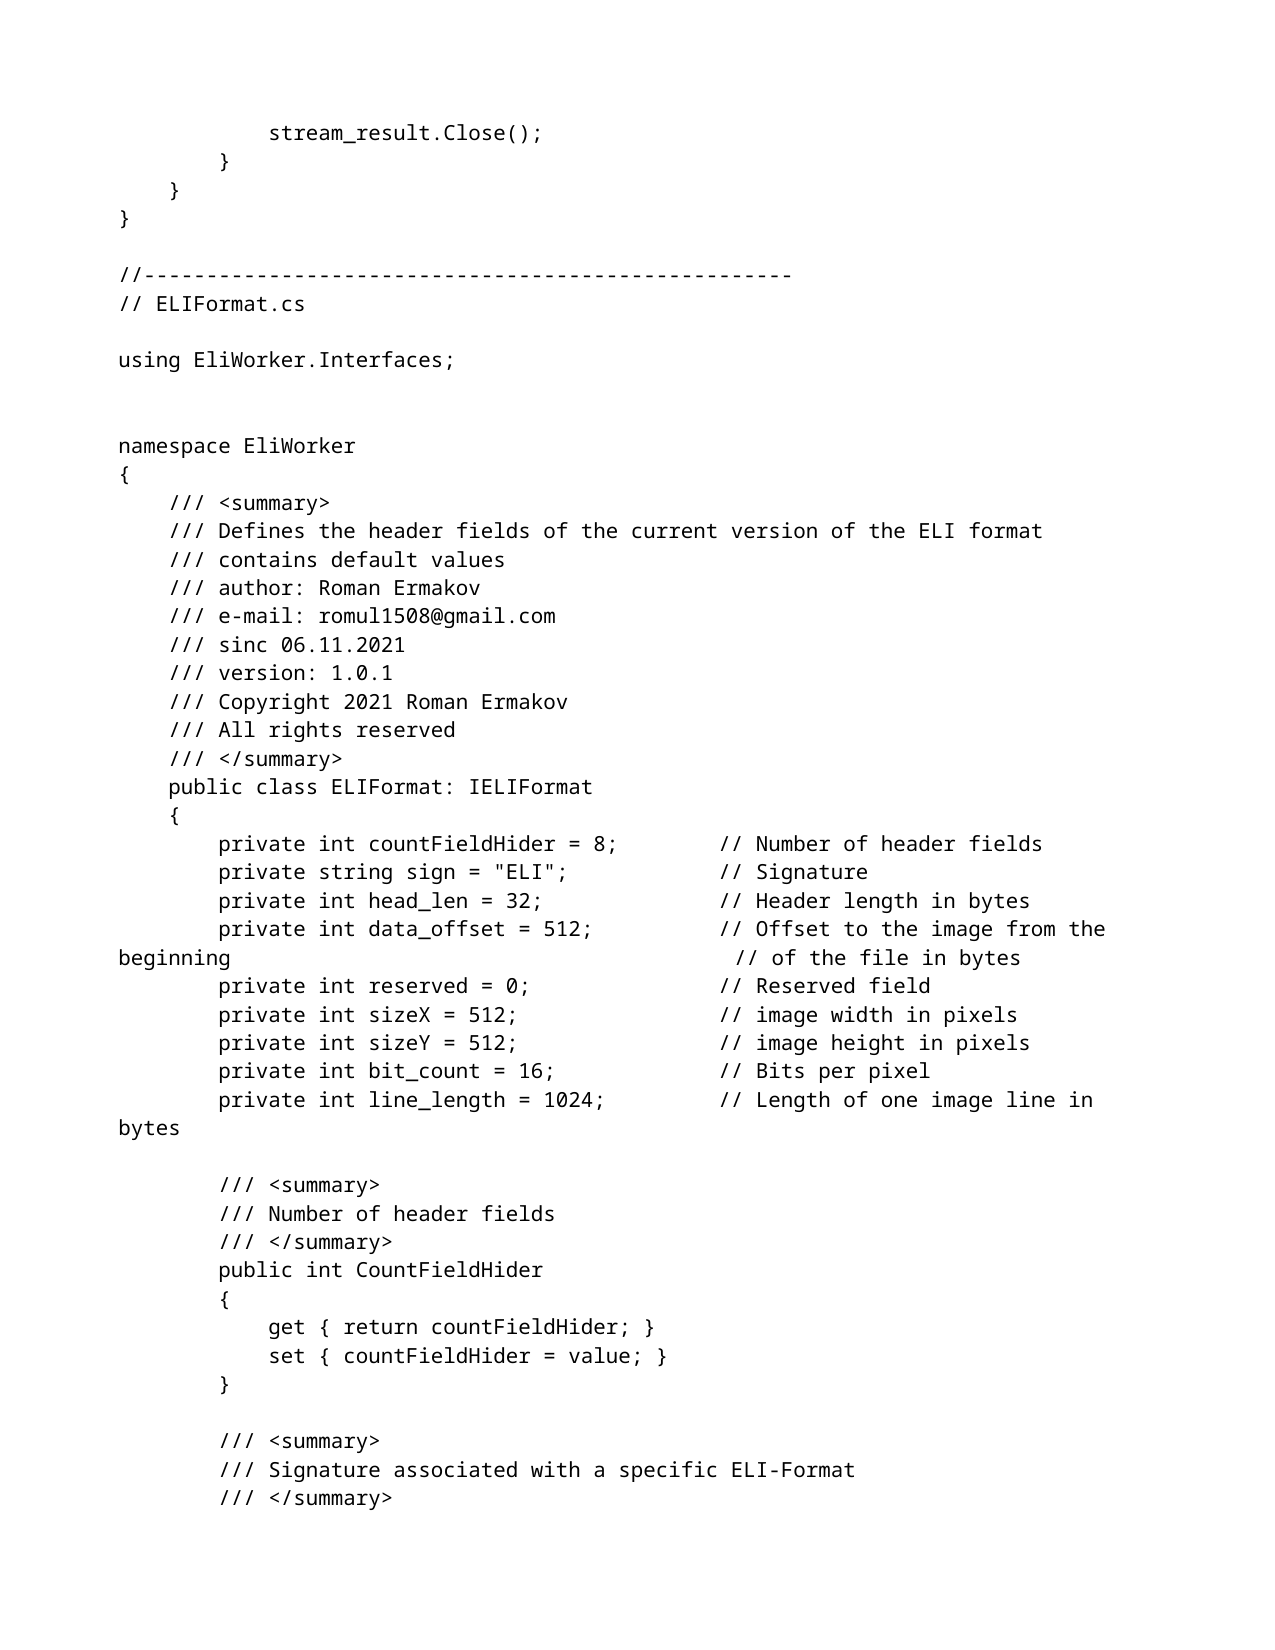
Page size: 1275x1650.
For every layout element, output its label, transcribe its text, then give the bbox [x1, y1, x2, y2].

text } [118, 1369, 1157, 1398]
text /// Number of header fields [118, 1199, 1157, 1227]
text /// </summary> [118, 744, 1157, 772]
text private int head_len = 32; // Header length in bytes [118, 886, 1157, 914]
text /// <summary> [118, 488, 1157, 516]
text private string sign = "ELI"; // Signature [118, 857, 1157, 886]
text /// author: Roman Ermakov [118, 573, 1157, 602]
text namespace EliWorker [118, 431, 1157, 459]
text { [118, 801, 1157, 829]
text /// Signature associated with a specific ELI-Format [118, 1455, 1157, 1483]
text { [118, 1284, 1157, 1312]
text //---------------------------------------------------- [118, 260, 1157, 289]
text /// <summary> [118, 1426, 1157, 1455]
text } [118, 175, 1157, 203]
text /// version: 1.0.1 [118, 658, 1157, 687]
text public class ELIFormat: IELIFormat [118, 772, 1157, 801]
text } [118, 203, 1157, 232]
text /// sinc 06.11.2021 [118, 630, 1157, 658]
text { [118, 459, 1157, 488]
text public int CountFieldHider [118, 1256, 1157, 1284]
text /// All rights reserved [118, 715, 1157, 744]
text private int line_length = 1024; // Length of one image line in bytes [118, 1085, 1157, 1142]
text private int sizeX = 512; // image width in pixels [118, 1000, 1157, 1028]
text stream_result.Close(); [118, 118, 1157, 147]
text get { return countFieldHider; } [118, 1312, 1157, 1341]
text /// e-mail: romul1508@gmail.com [118, 602, 1157, 630]
text private int data_offset = 512; // Offset to the image from the beginning // of the file in bytes [118, 914, 1157, 971]
text } [118, 147, 1157, 175]
text /// contains default values [118, 545, 1157, 573]
text private int bit_count = 16; // Bits per pixel [118, 1057, 1157, 1085]
text private int sizeY = 512; // image height in pixels [118, 1028, 1157, 1057]
text /// </summary> [118, 1227, 1157, 1256]
text private int reserved = 0; // Reserved field [118, 971, 1157, 1000]
text set { countFieldHider = value; } [118, 1341, 1157, 1369]
text // ELIFormat.cs [118, 289, 1157, 317]
text /// <summary> [118, 1170, 1157, 1199]
text using EliWorker.Interfaces; [118, 346, 1157, 374]
text /// Defines the header fields of the current version of the ELI format [118, 516, 1157, 545]
text private int countFieldHider = 8; // Number of header fields [118, 829, 1157, 857]
text /// Copyright 2021 Roman Ermakov [118, 687, 1157, 715]
text /// </summary> [118, 1483, 1157, 1512]
